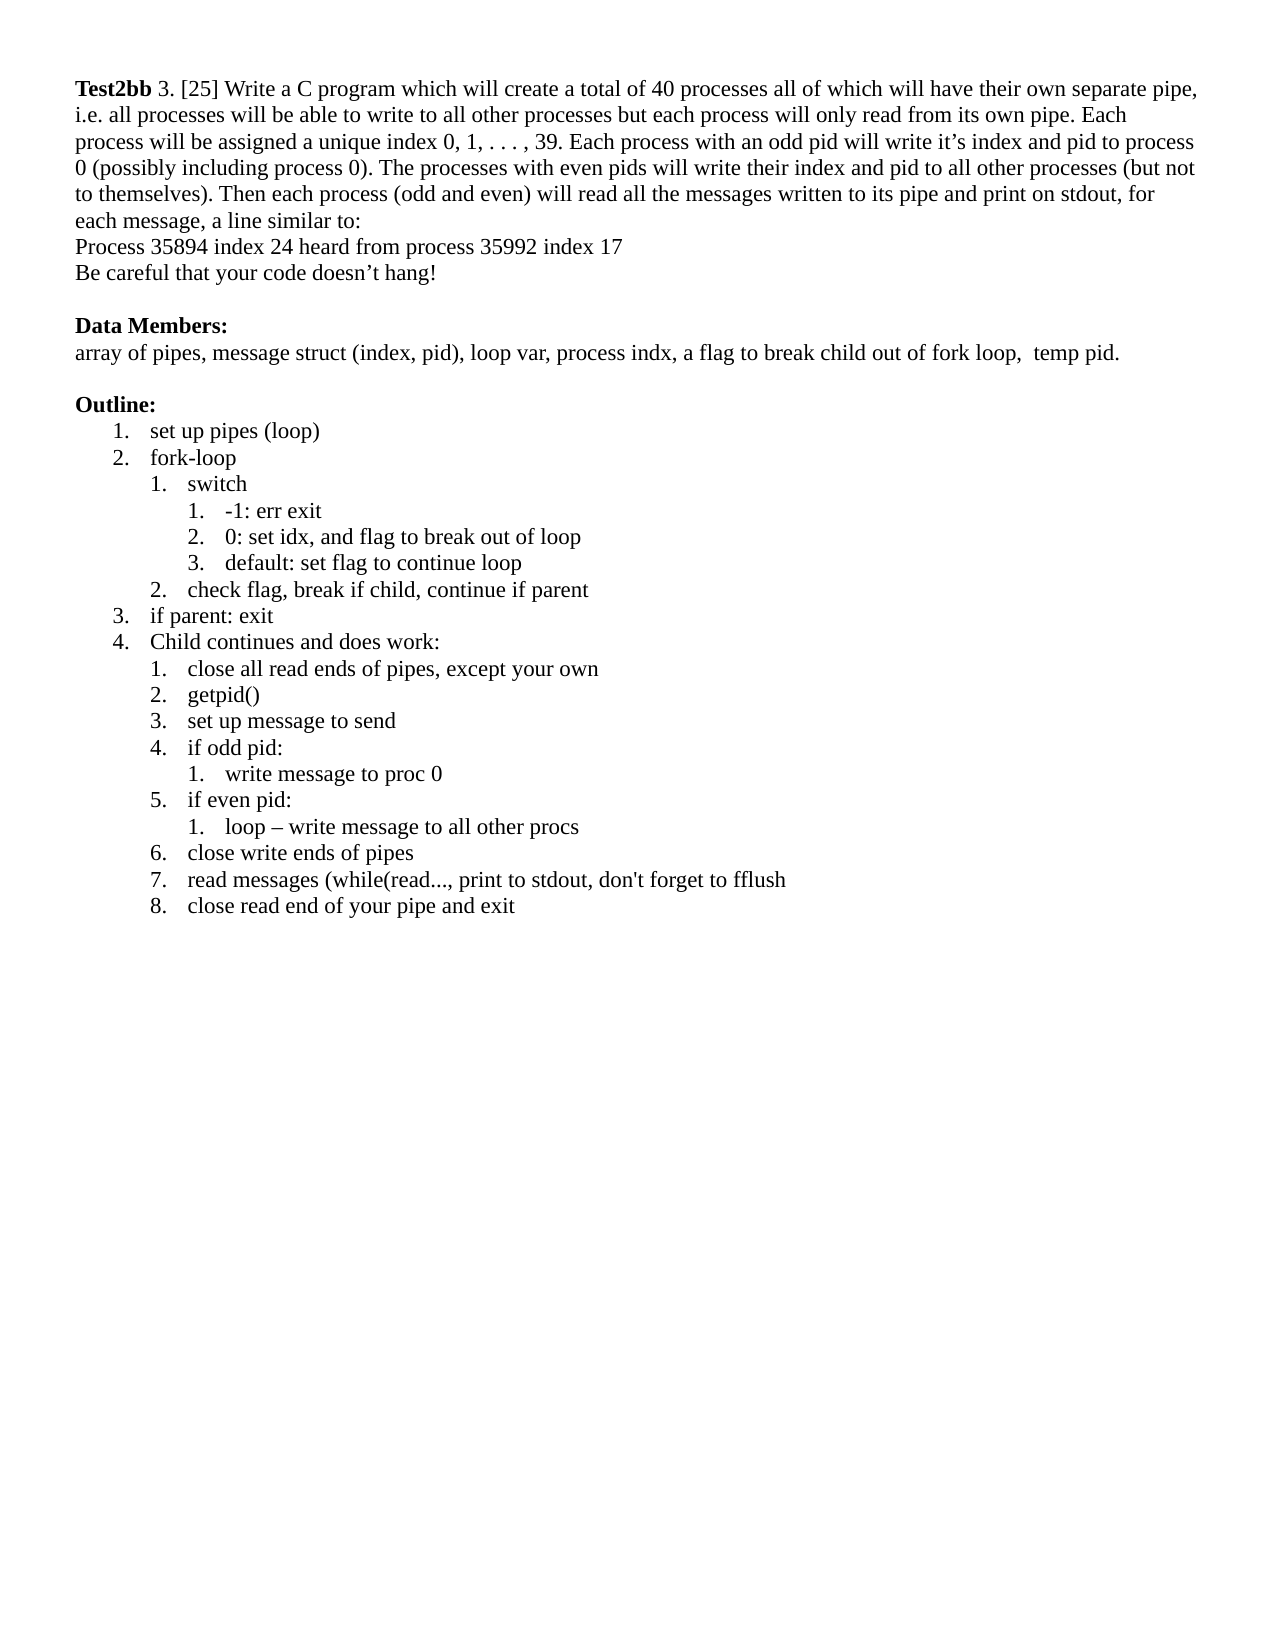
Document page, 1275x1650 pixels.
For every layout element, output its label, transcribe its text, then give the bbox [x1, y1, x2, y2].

list if even pid: [150, 787, 1200, 813]
list fork-loop [112, 444, 1200, 470]
list set up pipes (loop) [112, 418, 1200, 444]
list default: set flag to continue loop [187, 549, 1200, 576]
text Test2bb 3. [25] Write a C program which will create a total of 40 processes all of which will have their own separate pipe, i.e. all processes will be able to write to all other processes but each process will only read from its own pipe. Each process will be assigned a unique index 0, 1, . . . , 39. Each process with an odd pid will write it’s index and pid to process 0 (possibly including process 0). The processes with even pids will write their index and pid to all other processes (but not to themselves). Then each process (odd and even) will read all the messages written to its pipe and print on stdout, for each message, a line similar to: [75, 75, 1200, 233]
text Process 35894 index 24 heard from process 35992 index 17 [75, 233, 1200, 259]
list -1: err exit [187, 497, 1200, 523]
text Data Members: [75, 312, 1200, 338]
list switch [150, 470, 1200, 497]
list read messages (while(read..., print to stdout, don't forget to fflush [150, 866, 1200, 892]
list close read end of your pipe and exit [150, 892, 1200, 918]
list set up message to send [150, 707, 1200, 734]
list if odd pid: [150, 734, 1200, 760]
list loop – write message to all other procs [187, 813, 1200, 839]
text Be careful that your code doesn’t hang! [75, 259, 1200, 286]
list Child continues and does work: [112, 628, 1200, 655]
text array of pipes, message struct (index, pid), loop var, process indx, a flag to break child out of fork loop, temp pid. [75, 338, 1200, 365]
list close all read ends of pipes, except your own [150, 655, 1200, 681]
list getpid() [150, 681, 1200, 707]
list write message to proc 0 [187, 760, 1200, 787]
list 0: set idx, and flag to break out of loop [187, 523, 1200, 549]
list close write ends of pipes [150, 839, 1200, 866]
text Outline: [75, 391, 1200, 418]
list if parent: exit [112, 602, 1200, 628]
list check flag, break if child, continue if parent [150, 576, 1200, 602]
